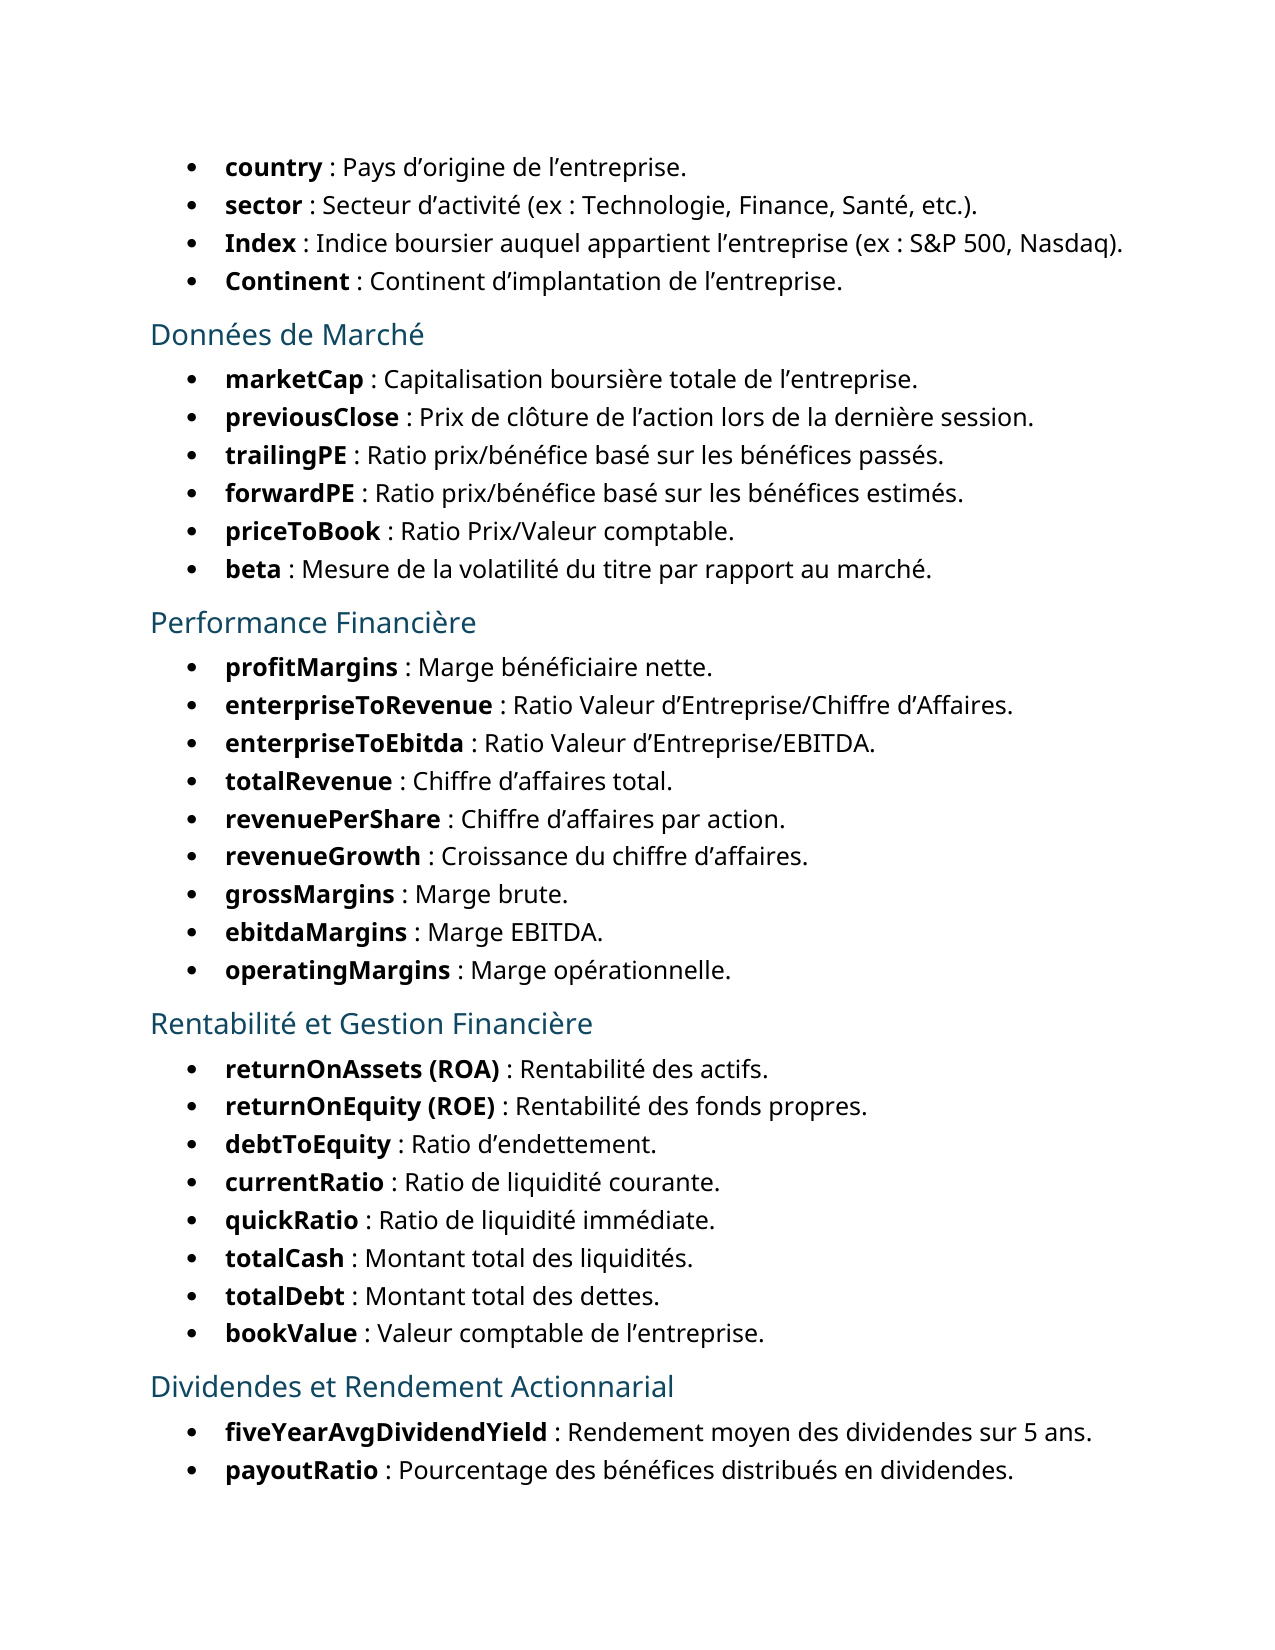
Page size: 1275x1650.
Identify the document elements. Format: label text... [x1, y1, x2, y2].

list totalCash : Montant total des liquidités. [187, 1240, 1125, 1274]
list operatingMargins : Marge opérationnelle. [187, 952, 1125, 987]
list marketCap : Capitalisation boursière totale de l’entreprise. [187, 362, 1125, 396]
list trailingPE : Ratio prix/bénéfice basé sur les bénéfices passés. [187, 438, 1125, 472]
list grossMargins : Marge brute. [187, 877, 1125, 911]
subtitle Rentabilité et Gestion Financière [150, 1003, 1125, 1043]
subtitle Dividendes et Rendement Actionnarial [150, 1367, 1125, 1406]
list country : Pays d’origine de l’entreprise. [187, 150, 1125, 184]
subtitle Données de Marché [150, 314, 1125, 354]
list debtToEquity : Ratio d’endettement. [187, 1127, 1125, 1161]
list revenueGrowth : Croissance du chiffre d’affaires. [187, 839, 1125, 873]
subtitle Performance Financière [150, 602, 1125, 642]
list totalDebt : Montant total des dettes. [187, 1278, 1125, 1312]
list sector : Secteur d’activité (ex : Technologie, Finance, Santé, etc.). [187, 188, 1125, 222]
list beta : Mesure de la volatilité du titre par rapport au marché. [187, 551, 1125, 585]
list currentRatio : Ratio de liquidité courante. [187, 1165, 1125, 1199]
list payoutRatio : Pourcentage des bénéfices distribués en dividendes. [187, 1452, 1125, 1487]
list revenuePerShare : Chiffre d’affaires par action. [187, 801, 1125, 835]
list enterpriseToRevenue : Ratio Valeur d’Entreprise/Chiffre d’Affaires. [187, 688, 1125, 722]
list totalRevenue : Chiffre d’affaires total. [187, 763, 1125, 797]
list profitMargins : Marge bénéficiaire nette. [187, 650, 1125, 684]
list previousClose : Prix de clôture de l’action lors de la dernière session. [187, 400, 1125, 434]
list enterpriseToEbitda : Ratio Valeur d’Entreprise/EBITDA. [187, 726, 1125, 760]
list priceToBook : Ratio Prix/Valeur comptable. [187, 513, 1125, 547]
list returnOnEquity (ROE) : Rentabilité des fonds propres. [187, 1089, 1125, 1123]
list quickRatio : Ratio de liquidité immédiate. [187, 1202, 1125, 1237]
list fiveYearAvgDividendYield : Rendement moyen des dividendes sur 5 ans. [187, 1415, 1125, 1449]
list returnOnAssets (ROA) : Rentabilité des actifs. [187, 1051, 1125, 1085]
list Index : Indice boursier auquel appartient l’entreprise (ex : S&P 500, Nasdaq). [187, 226, 1125, 260]
list Continent : Continent d’implantation de l’entreprise. [187, 263, 1125, 297]
list forwardPE : Ratio prix/bénéfice basé sur les bénéfices estimés. [187, 476, 1125, 510]
list ebitdaMargins : Marge EBITDA. [187, 915, 1125, 949]
list bookValue : Valeur comptable de l’entreprise. [187, 1316, 1125, 1350]
